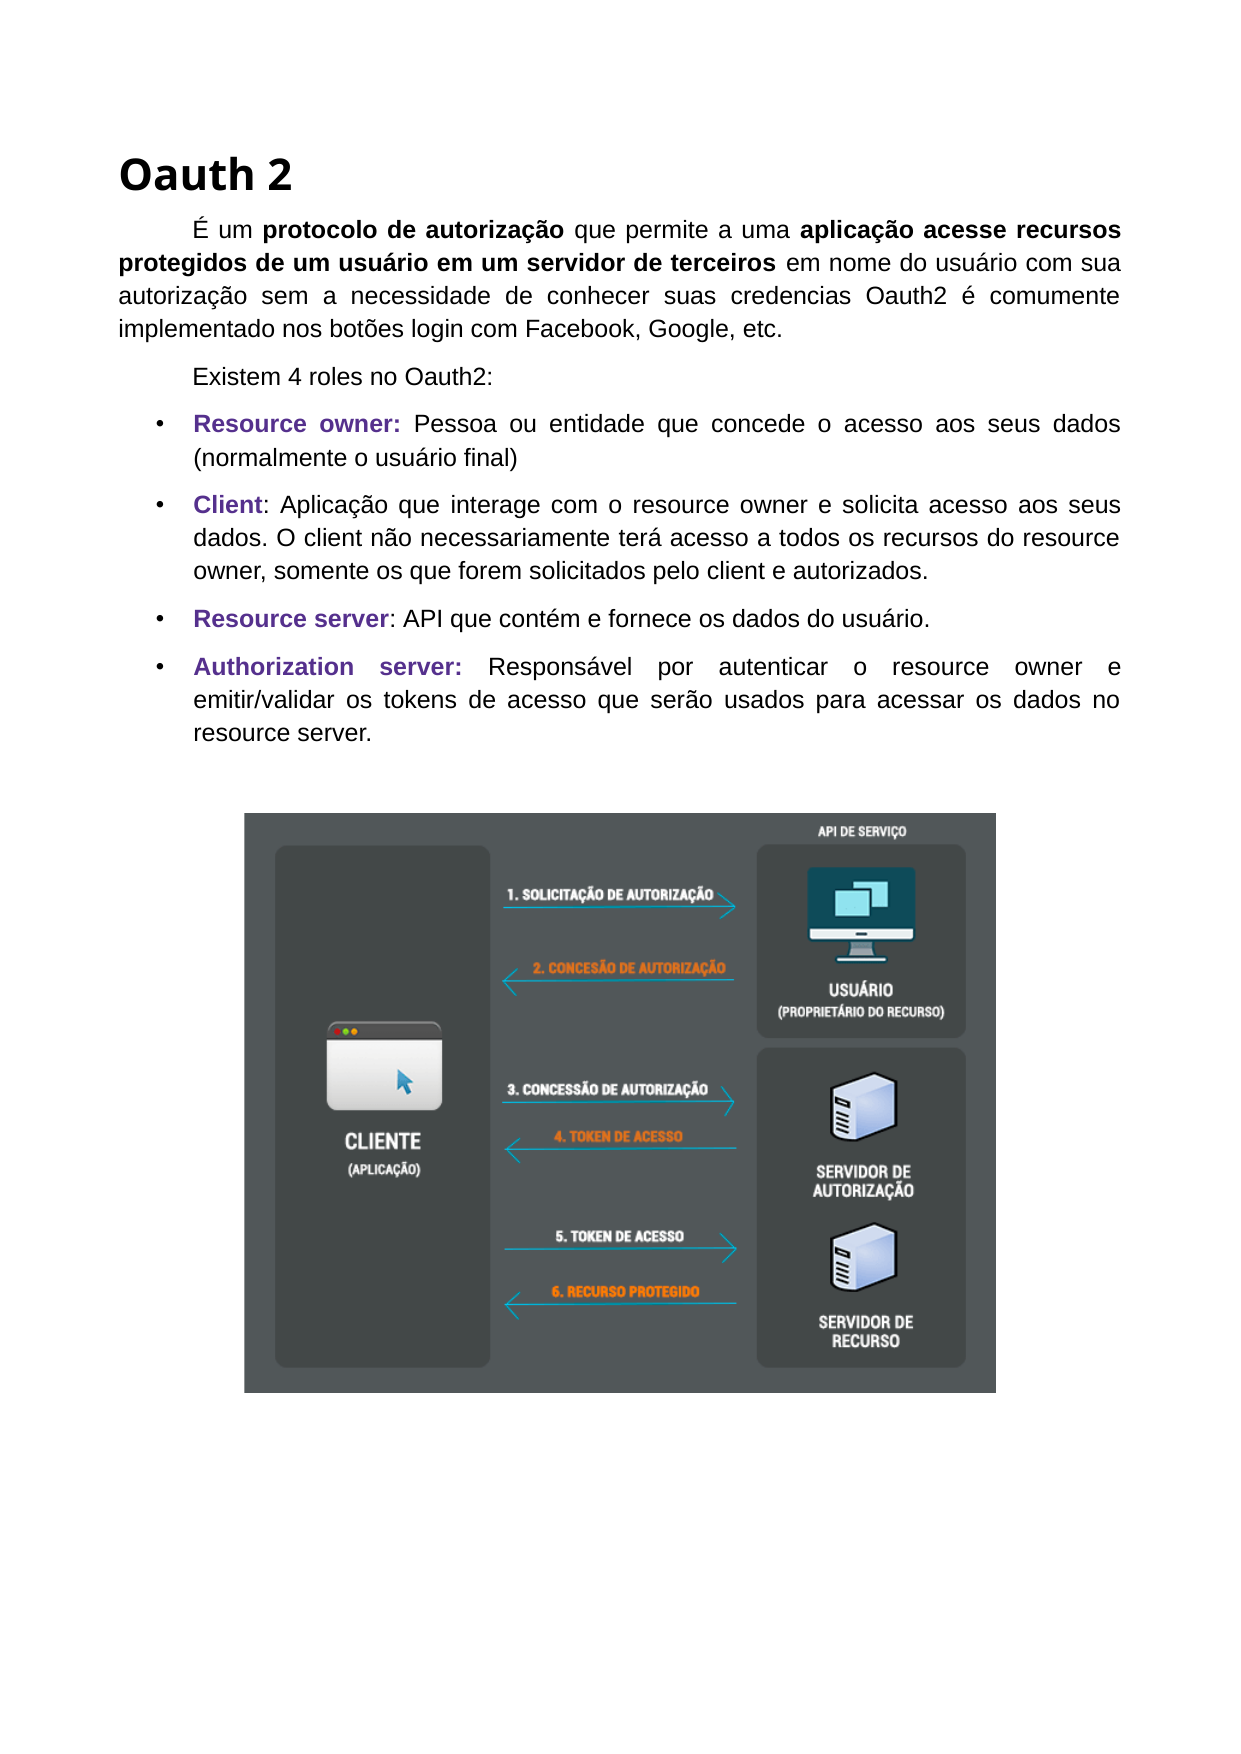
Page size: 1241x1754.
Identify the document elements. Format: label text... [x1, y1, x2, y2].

list Resource owner: Pessoa ou entidade que concede o acesso aos seus dados (normalmente o usuário final) [156, 409, 1122, 471]
list Client: Aplicação que interage com o resource owner e solicita acesso aos seus dados. O client não necessariamente terá acesso a todos os recursos do resource owner, somente os que forem solicitados pelo client e autorizados. [156, 490, 1122, 585]
list Resource server: API que contém e fornece os dados do usuário. [156, 604, 1122, 633]
picture [244, 813, 996, 1393]
list Authorization server: Responsável por autenticar o resource owner e emitir/validar os tokens de acesso que serão usados para acessar os dados no resource server. [156, 652, 1122, 747]
text Existem 4 roles no Oauth2: [118, 362, 1122, 391]
subtitle Oauth 2 [118, 143, 1122, 203]
text É um protocolo de autorização que permite a uma aplicação acesse recursos protegidos de um usuário em um servidor de terceiros em nome do usuário com sua autorização sem a necessidade de conhecer suas credencias Oauth2 é comumente implementado nos botões login com Facebook, Google, etc. [118, 215, 1122, 343]
